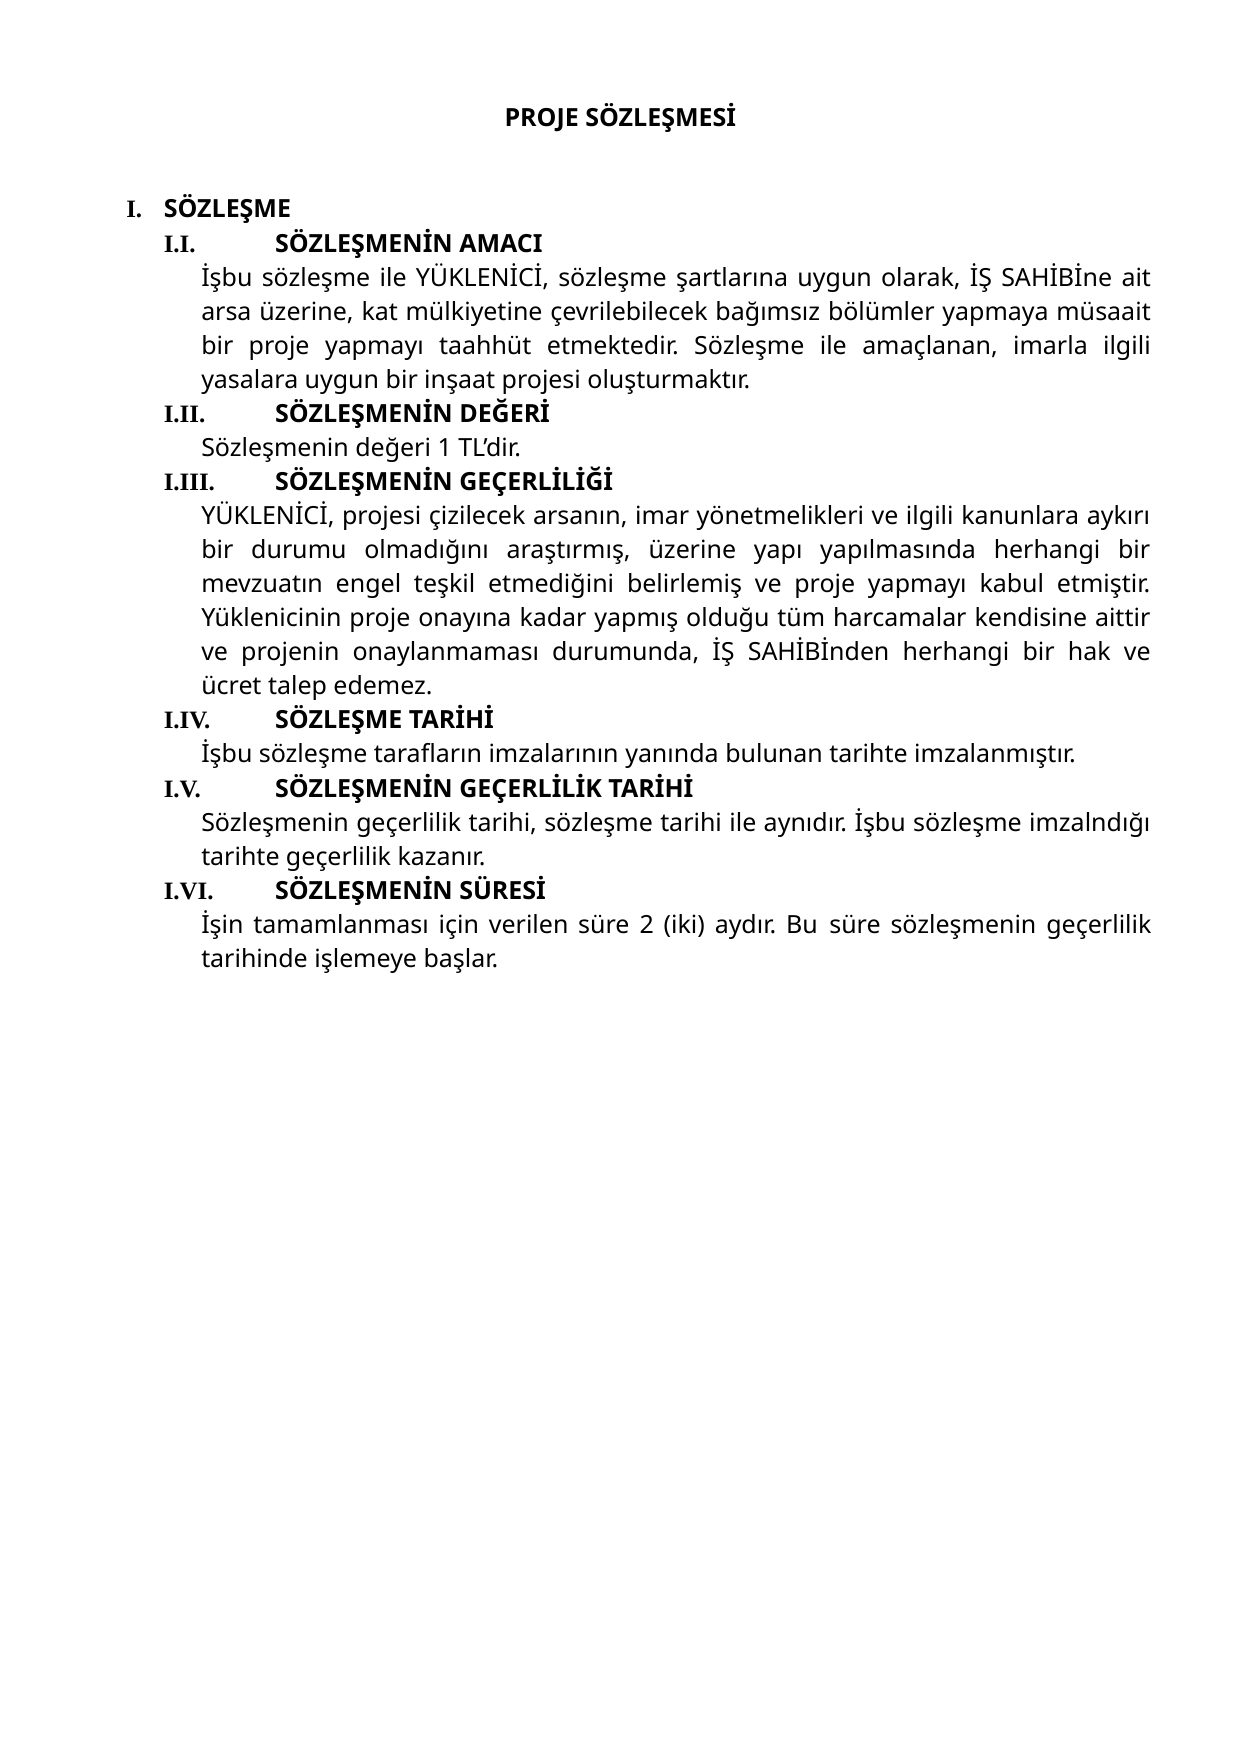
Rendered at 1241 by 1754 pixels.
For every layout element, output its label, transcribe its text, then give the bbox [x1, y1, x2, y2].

list SÖZLEŞME [126, 191, 1152, 225]
list İşbu sözleşme ile YÜKLENİCİ, sözleşme şartlarına uygun olarak, İŞ SAHİBİne ait arsa üzerine, kat mülkiyetine çevrilebilecek bağımsız bölümler yapmaya müsaait bir proje yapmayı taahhüt etmektedir. Sözleşme ile amaçlanan, imarla ilgili yasalara uygun bir inşaat projesi oluşturmaktır. [163, 259, 1152, 396]
text PROJE SÖZLEŞMESİ [88, 99, 1152, 134]
list İşin tamamlanması için verilen süre 2 (iki) aydır. Bu süre sözleşmenin geçerlilik tarihinde işlemeye başlar. [163, 906, 1152, 974]
list SÖZLEŞMENİN GEÇERLİLİK TARİHİ [163, 770, 1152, 804]
list Sözleşmenin geçerlilik tarihi, sözleşme tarihi ile aynıdır. İşbu sözleşme imzalndığı tarihte geçerlilik kazanır. [163, 804, 1152, 872]
list YÜKLENİCİ, projesi çizilecek arsanın, imar yönetmelikleri ve ilgili kanunlara aykırı bir durumu olmadığını araştırmış, üzerine yapı yapılmasında herhangi bir mevzuatın engel teşkil etmediğini belirlemiş ve proje yapmayı kabul etmiştir. Yüklenicinin proje onayına kadar yapmış olduğu tüm harcamalar kendisine aittir ve projenin onaylanmaması durumunda, İŞ SAHİBİnden herhangi bir hak ve ücret talep edemez. [163, 498, 1152, 702]
list SÖZLEŞMENİN SÜRESİ [163, 872, 1152, 906]
list SÖZLEŞMENİN DEĞERİ [163, 396, 1152, 429]
list SÖZLEŞME TARİHİ [163, 702, 1152, 736]
list İşbu sözleşme tarafların imzalarının yanında bulunan tarihte imzalanmıştır. [163, 736, 1152, 770]
list SÖZLEŞMENİN AMACI [163, 225, 1152, 259]
list SÖZLEŞMENİN GEÇERLİLİĞİ [163, 464, 1152, 498]
list Sözleşmenin değeri 1 TL’dir. [163, 429, 1152, 464]
